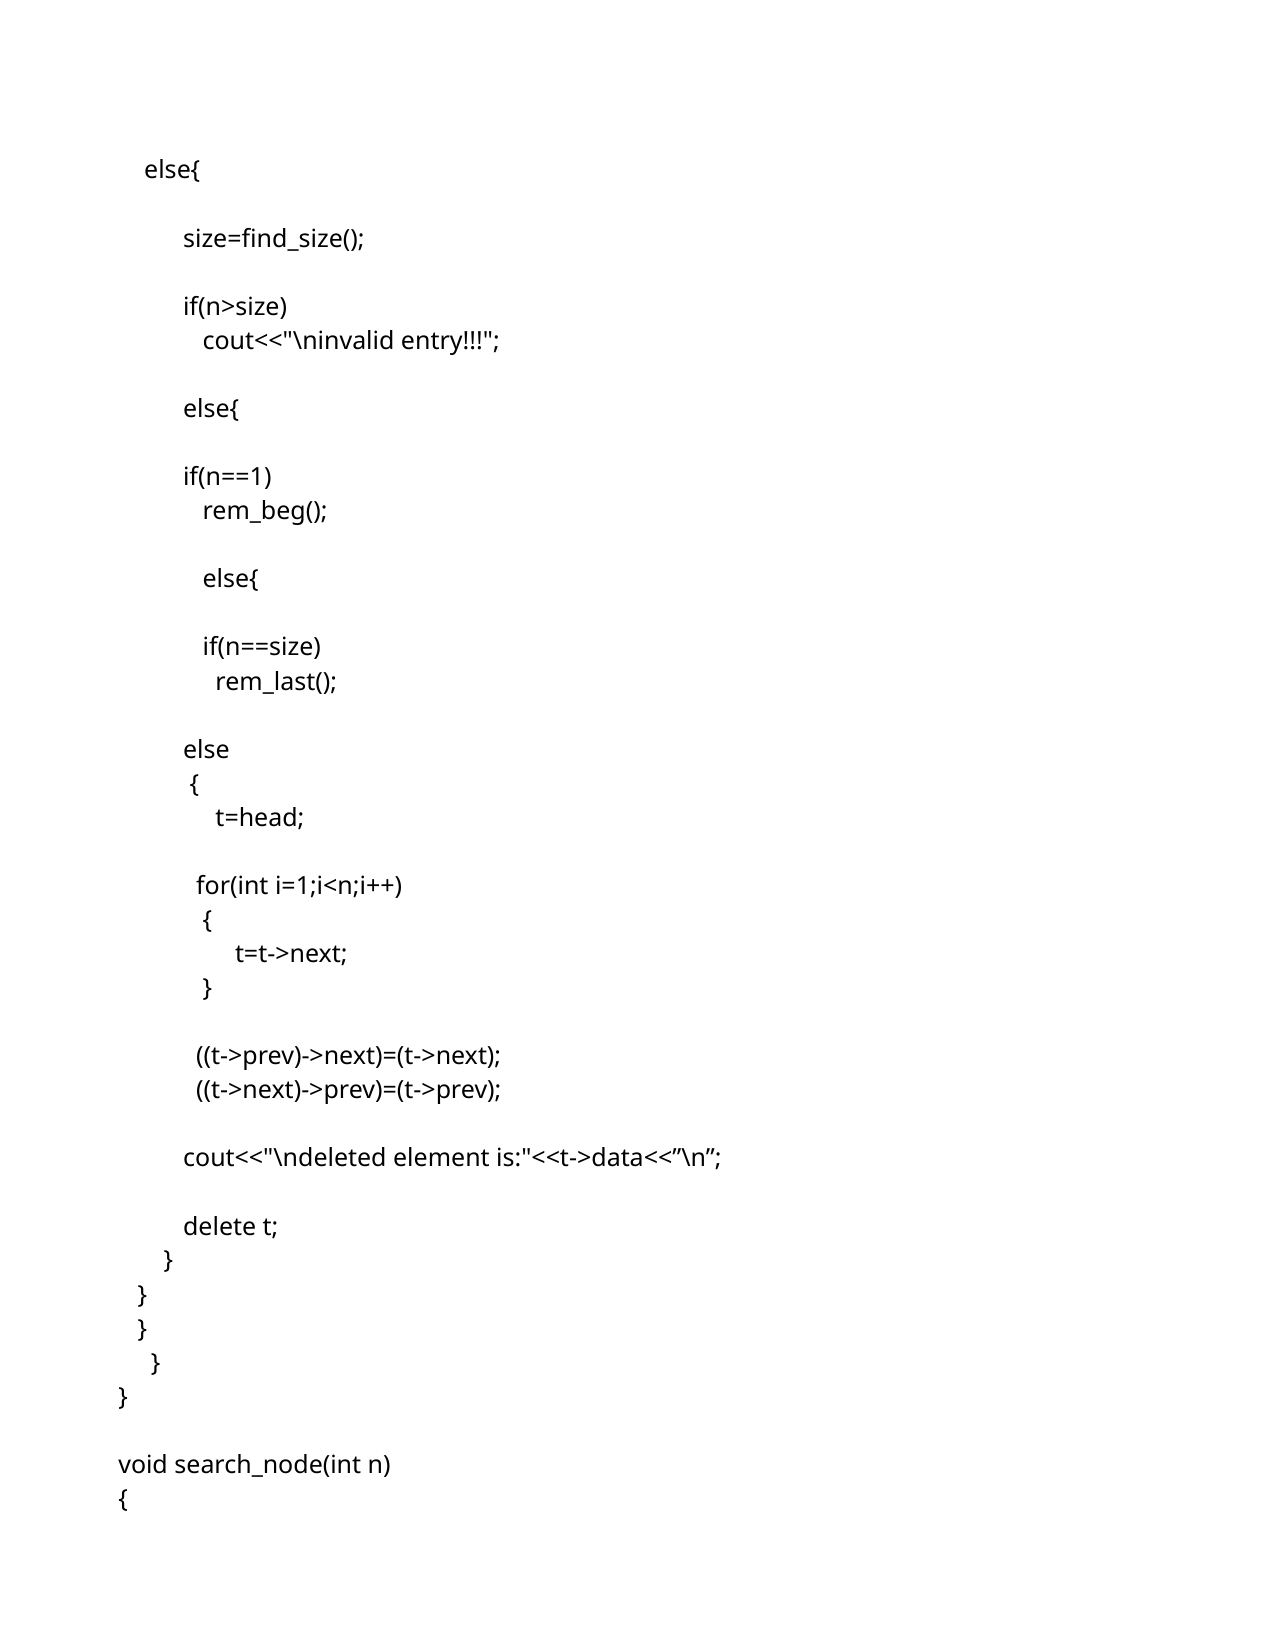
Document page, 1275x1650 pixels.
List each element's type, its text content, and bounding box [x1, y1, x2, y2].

text delete t; [118, 1208, 1157, 1242]
text { [118, 1481, 1157, 1515]
text cout<<"\ninvalid entry!!!"; [118, 322, 1157, 357]
text else [118, 731, 1157, 765]
text } [118, 1344, 1157, 1378]
text size=find_size(); [118, 220, 1157, 254]
text { [118, 902, 1157, 936]
text else{ [118, 391, 1157, 425]
text } [118, 1242, 1157, 1276]
text else{ [118, 152, 1157, 186]
text rem_last(); [118, 663, 1157, 697]
text } [118, 1276, 1157, 1310]
text } [118, 1310, 1157, 1344]
text t=t->next; [118, 936, 1157, 970]
text t=head; [118, 799, 1157, 833]
text if(n==1) [118, 459, 1157, 493]
text } [118, 1378, 1157, 1412]
text } [118, 970, 1157, 1004]
text if(n>size) [118, 288, 1157, 322]
text for(int i=1;i<n;i++) [118, 867, 1157, 902]
text cout<<"\ndeleted element is:"<<t->data<<”\n”; [118, 1140, 1157, 1174]
text ((t->next)->prev)=(t->prev); [118, 1072, 1157, 1106]
text else{ [118, 561, 1157, 595]
text if(n==size) [118, 629, 1157, 663]
text { [118, 765, 1157, 799]
text ((t->prev)->next)=(t->next); [118, 1038, 1157, 1072]
text void search_node(int n) [118, 1447, 1157, 1481]
text rem_beg(); [118, 493, 1157, 527]
